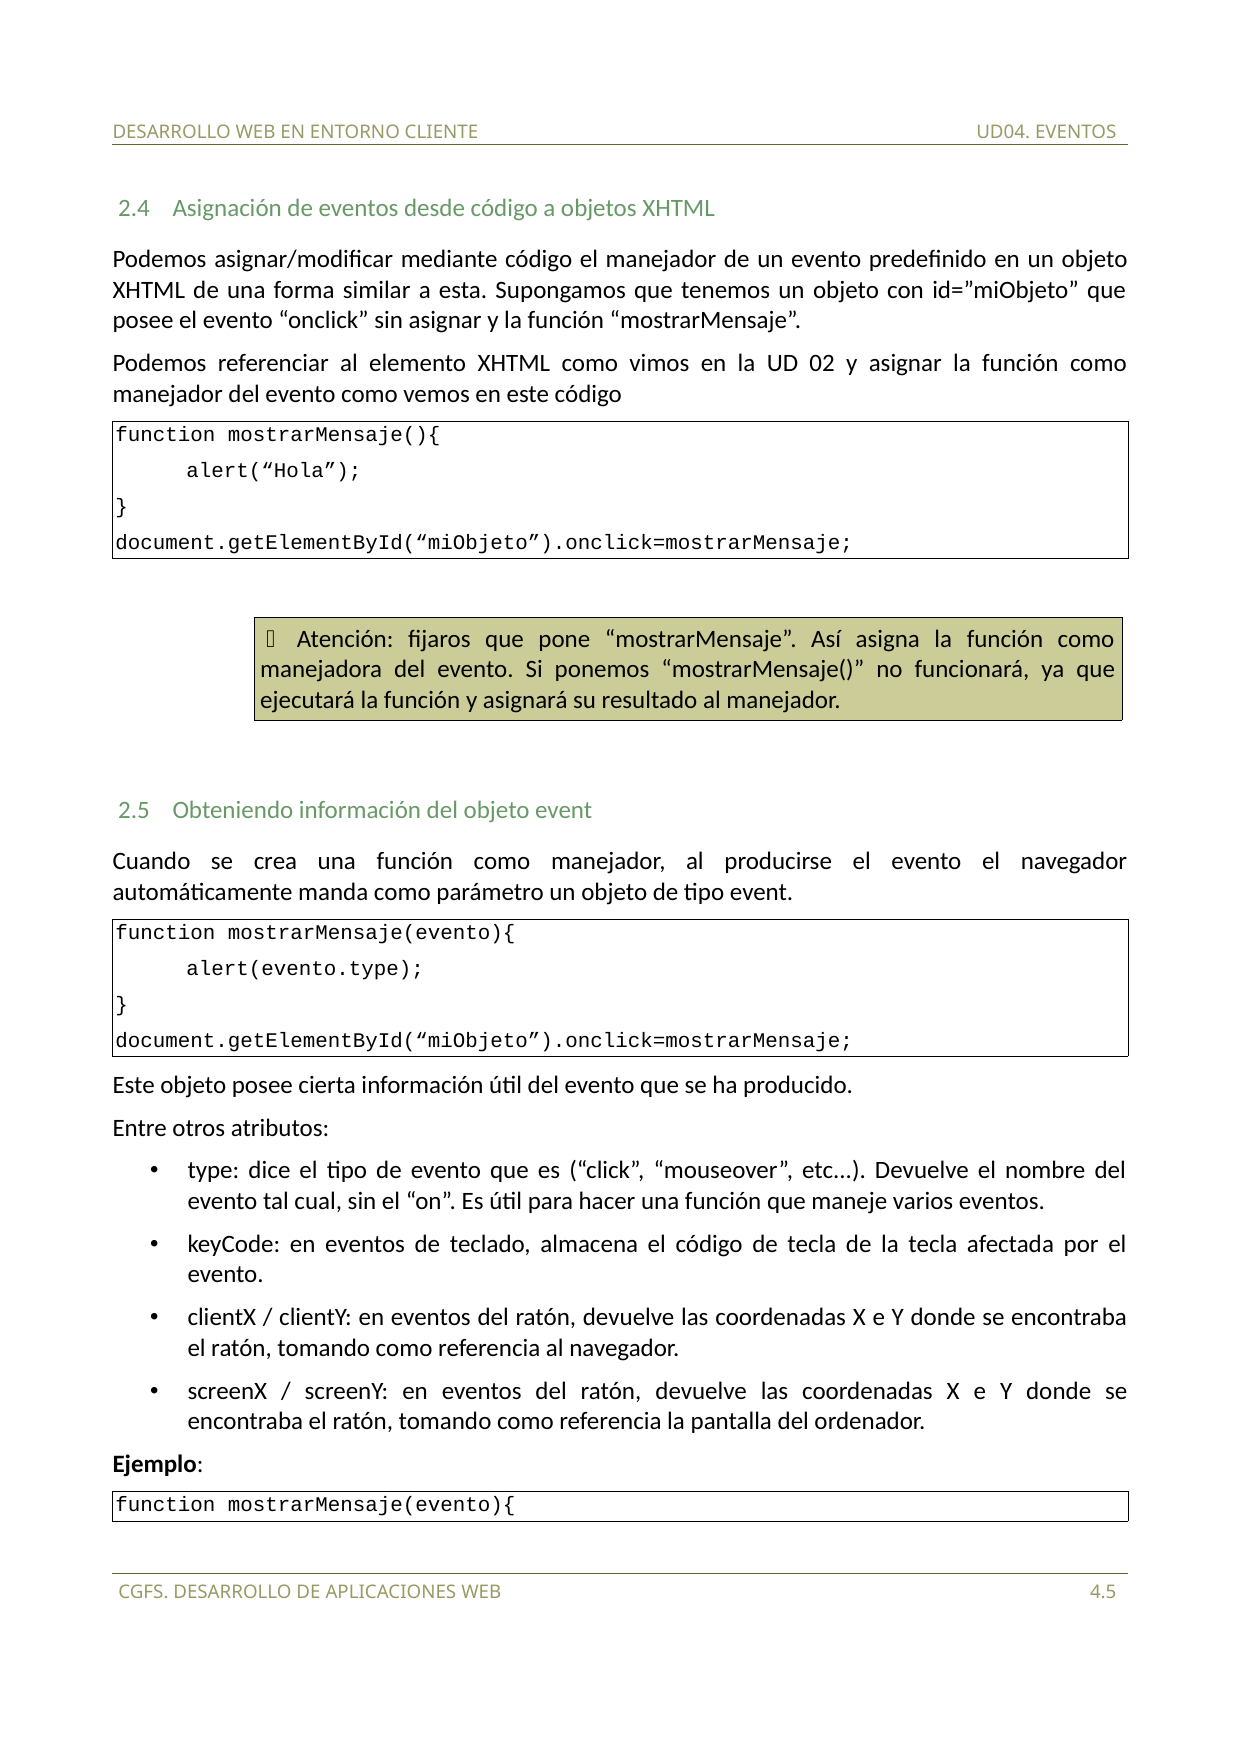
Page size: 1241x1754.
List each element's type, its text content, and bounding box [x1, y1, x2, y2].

text Podemos asignar/modificar mediante código el manejador de un evento predefinido en un objeto XHTML de una forma similar a esta. Supongamos que tenemos un objeto con id=”miObjeto” que posee el evento “onclick” sin asignar y la función “mostrarMensaje”. [112, 243, 1128, 335]
list type: dice el tipo de evento que es (“click”, “mouseover”, etc...). Devuelve el nombre del evento tal cual, sin el “on”. Es útil para hacer una función que maneje varios eventos. [150, 1155, 1128, 1216]
text function mostrarMensaje(evento){ [113, 920, 1128, 945]
text Entre otros atributos: [112, 1112, 1128, 1142]
text  Atención: fijaros que pone “mostrarMensaje”. Así asigna la función como manejadora del evento. Si ponemos “mostrarMensaje()” no funcionará, ya que ejecutará la función y asignará su resultado al manejador. [255, 618, 1122, 720]
subtitle Asignación de eventos desde código a objetos XHTML [112, 192, 1128, 223]
text document.getElementById(“miObjeto”).onclick=mostrarMensaje; [113, 1027, 1128, 1056]
list screenX / screenY: en eventos del ratón, devuelve las coordenadas X e Y donde se encontraba el ratón, tomando como referencia la pantalla del ordenador. [150, 1375, 1128, 1436]
subtitle Obteniendo información del objeto event [112, 794, 1128, 824]
text function mostrarMensaje(){ [113, 422, 1128, 447]
text document.getElementById(“miObjeto”).onclick=mostrarMensaje; [113, 529, 1128, 558]
text Podemos referenciar al elemento XHTML como vimos en la UD 02 y asignar la función como manejador del evento como vemos en este código [112, 347, 1128, 408]
text Este objeto posee cierta información útil del evento que se ha producido. [112, 1069, 1128, 1099]
text Ejemplo: [112, 1448, 1128, 1479]
text } [113, 493, 1128, 519]
list keyCode: en eventos de teclado, almacena el código de tecla de la tecla afectada por el evento. [150, 1228, 1128, 1289]
text alert(evento.type); [113, 955, 1128, 981]
text } [113, 991, 1128, 1017]
list clientX / clientY: en eventos del ratón, devuelve las coordenadas X e Y donde se encontraba el ratón, tomando como referencia al navegador. [150, 1302, 1128, 1363]
text alert(“Hola”); [113, 457, 1128, 483]
text function mostrarMensaje(evento){ [113, 1492, 1128, 1521]
text Cuando se crea una función como manejador, al producirse el evento el navegador automáticamente manda como parámetro un objeto de tipo event. [112, 845, 1128, 906]
